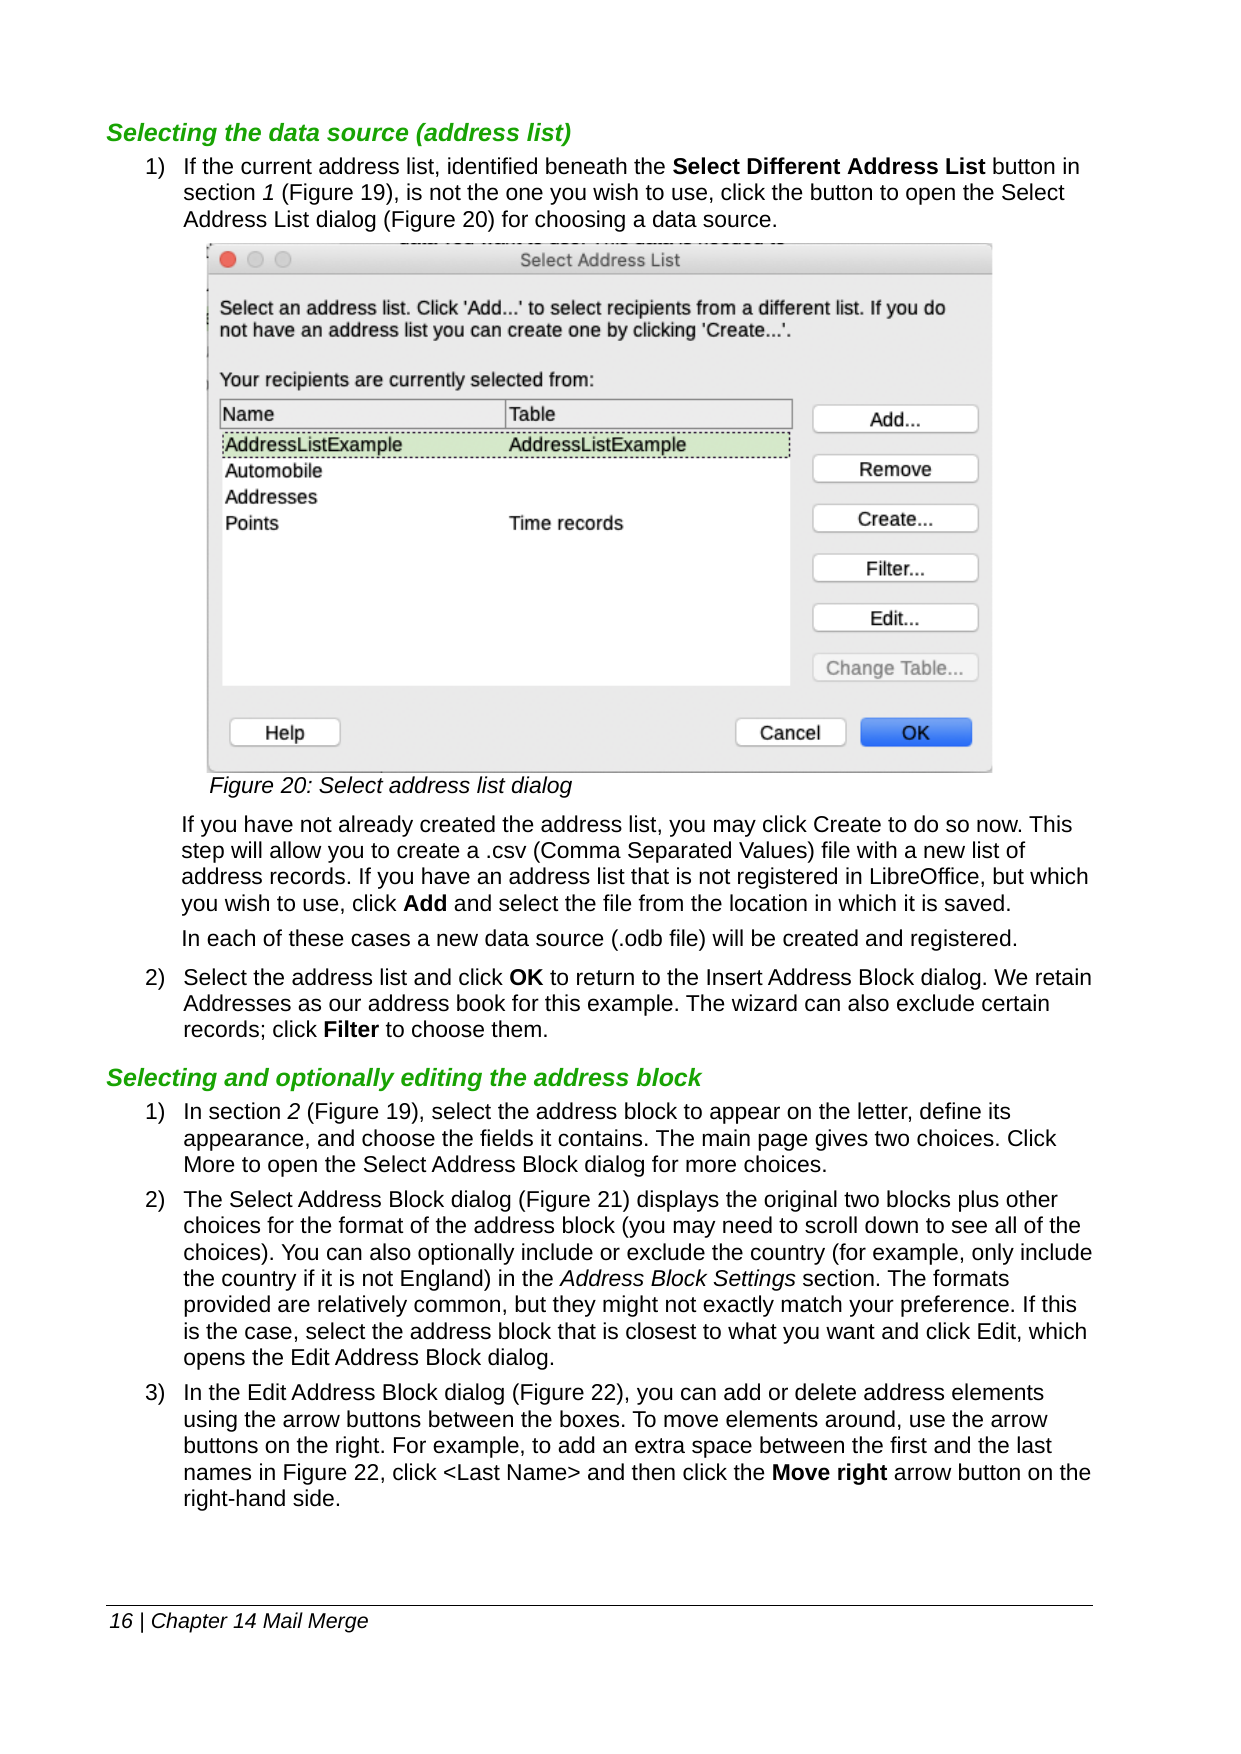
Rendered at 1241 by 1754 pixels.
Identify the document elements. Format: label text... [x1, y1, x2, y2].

list The Select Address Block dialog (Figure 21) displays the original two blocks plus other choices for the format of the address block (you may need to scroll down to see all of the choices). You can also optionally include or exclude the country (for example, only include the country if it is not England) in the Address Block Settings section. The formats provided are relatively common, but they might not exactly match your preference. If this is the case, select the address block that is closest to what you want and click Edit, which opens the Edit Address Block dialog. [165, 1186, 1093, 1371]
list In the Edit Address Block dialog (Figure 22), you can add or delete address elements using the arrow buttons between the boxes. To move elements around, use the arrow buttons on the right. For example, to add an extra space between the first and the last names in Figure 22, click <Last Name> and then click the Move right arrow button on the right-hand side. [165, 1379, 1093, 1511]
subtitle Selecting the data source (address list) [106, 118, 1093, 147]
subtitle Selecting and optionally editing the address block [106, 1063, 1093, 1092]
text Figure 20: Select address list dialog [209, 773, 990, 799]
picture [206, 243, 993, 773]
list In each of these cases a new data source (.odb file) will be created and registered. [148, 925, 1093, 951]
list Select the address list and click OK to return to the Insert Address Block dialog. We retain Addresses as our address book for this example. The wizard can also exclude certain records; click Filter to choose them. [165, 964, 1093, 1043]
list If you have not already created the address list, you may click Create to do so now. This step will allow you to create a .csv (Comma Separated Values) file with a new list of address records. If you have an address list that is not registered in LibreOffice, but which you wish to use, click Add and select the file from the location in which it is saved. [148, 811, 1093, 916]
list If the current address list, identified beneath the Select Different Address List button in section 1 (Figure 19), is not the one you wish to use, click the button to open the Select Address List dialog (Figure 20) for choosing a data source. [165, 153, 1093, 232]
list In section 2 (Figure 19), select the address block to appear on the letter, define its appearance, and choose the fields it contains. The main page gives two choices. Click More to open the Select Address Block dialog for more choices. [165, 1098, 1093, 1177]
